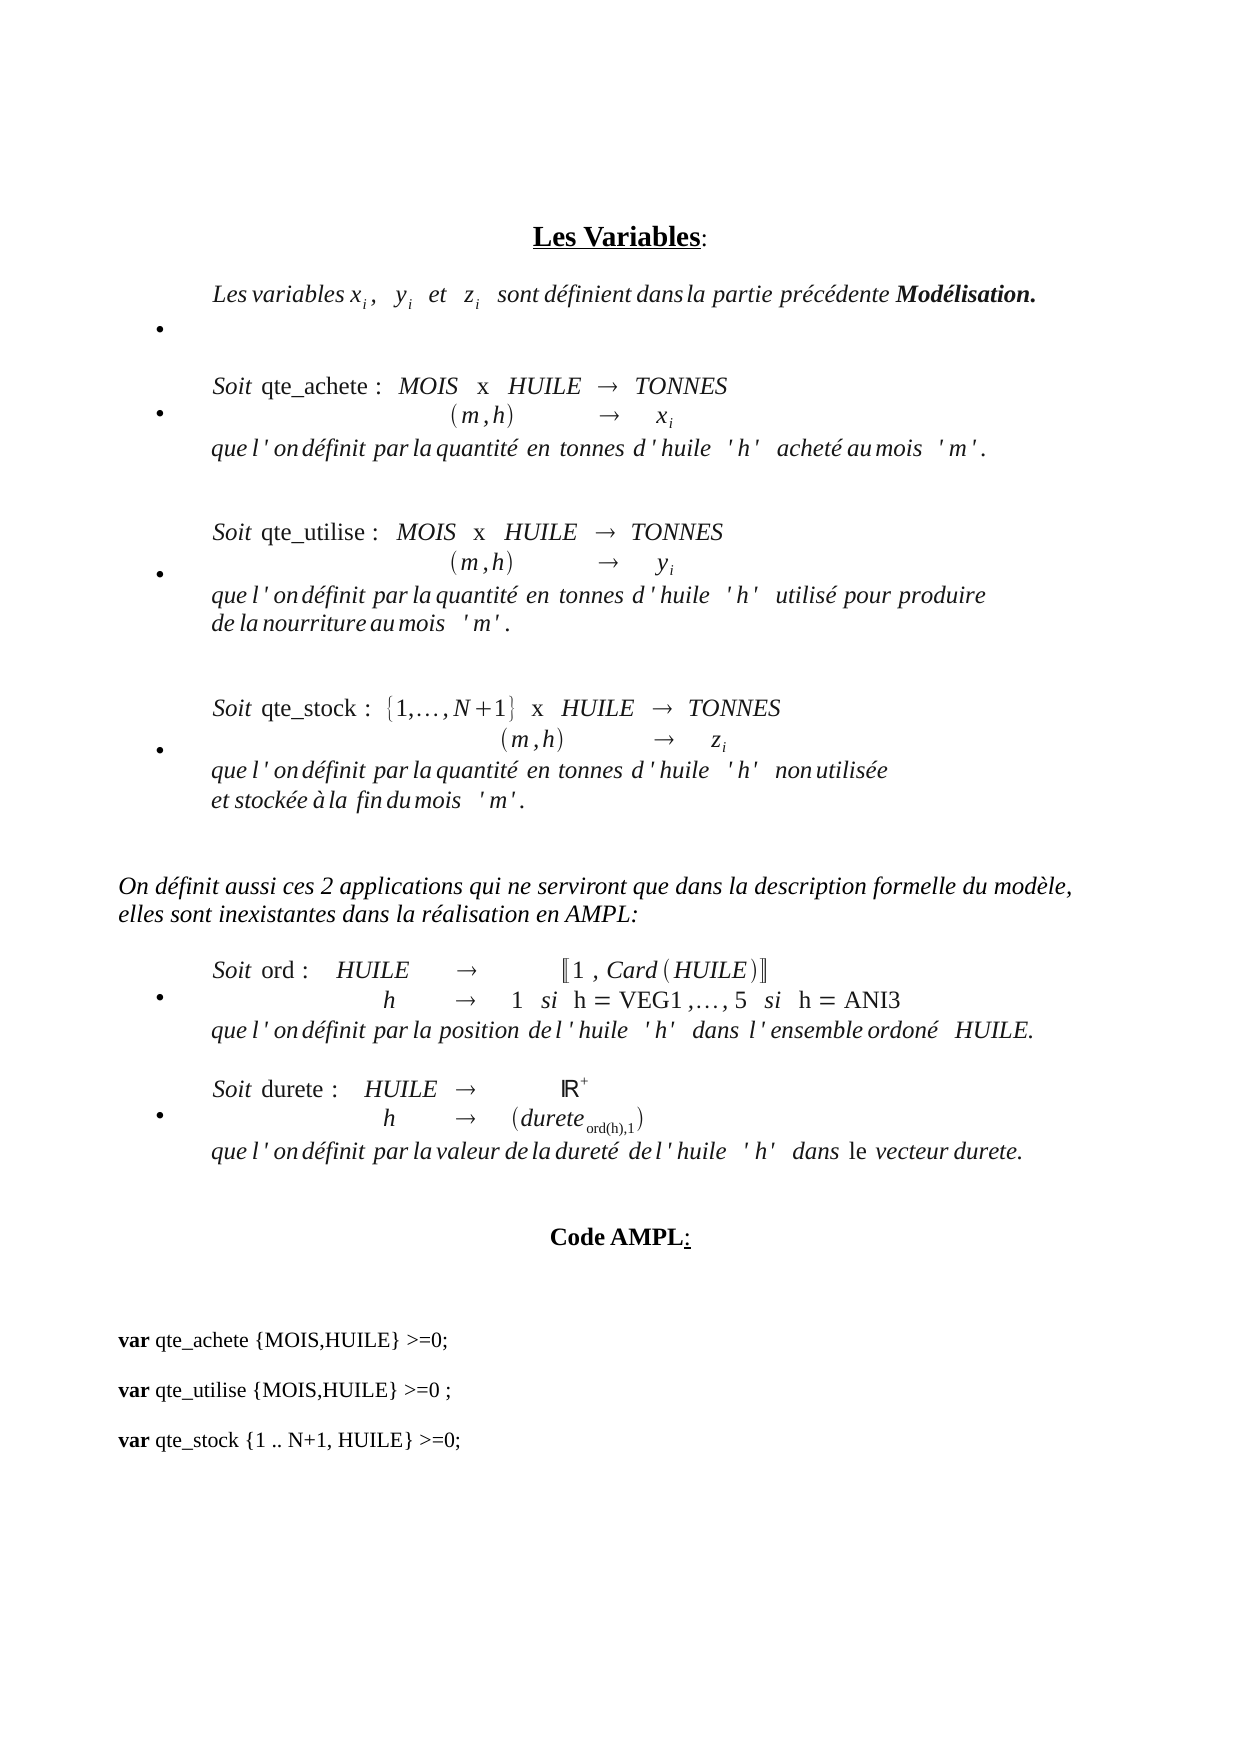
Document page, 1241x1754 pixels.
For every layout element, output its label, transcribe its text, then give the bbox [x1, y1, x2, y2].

text Code AMPL: [118, 1165, 1122, 1251]
text [118, 1481, 1122, 1616]
text var qte_achete {MOIS,HUILE} >=0; var qte_utilise {MOIS,HUILE} >=0 ; var qte_stock {1 .. N+1, HUILE} >=0; [118, 1251, 1122, 1481]
text On définit aussi ces 2 applications qui ne serviront que dans la description formelle du modèle, elles sont inexistantes dans la réalisation en AMPL: [118, 842, 1122, 928]
text Les Variables: [118, 118, 1122, 281]
